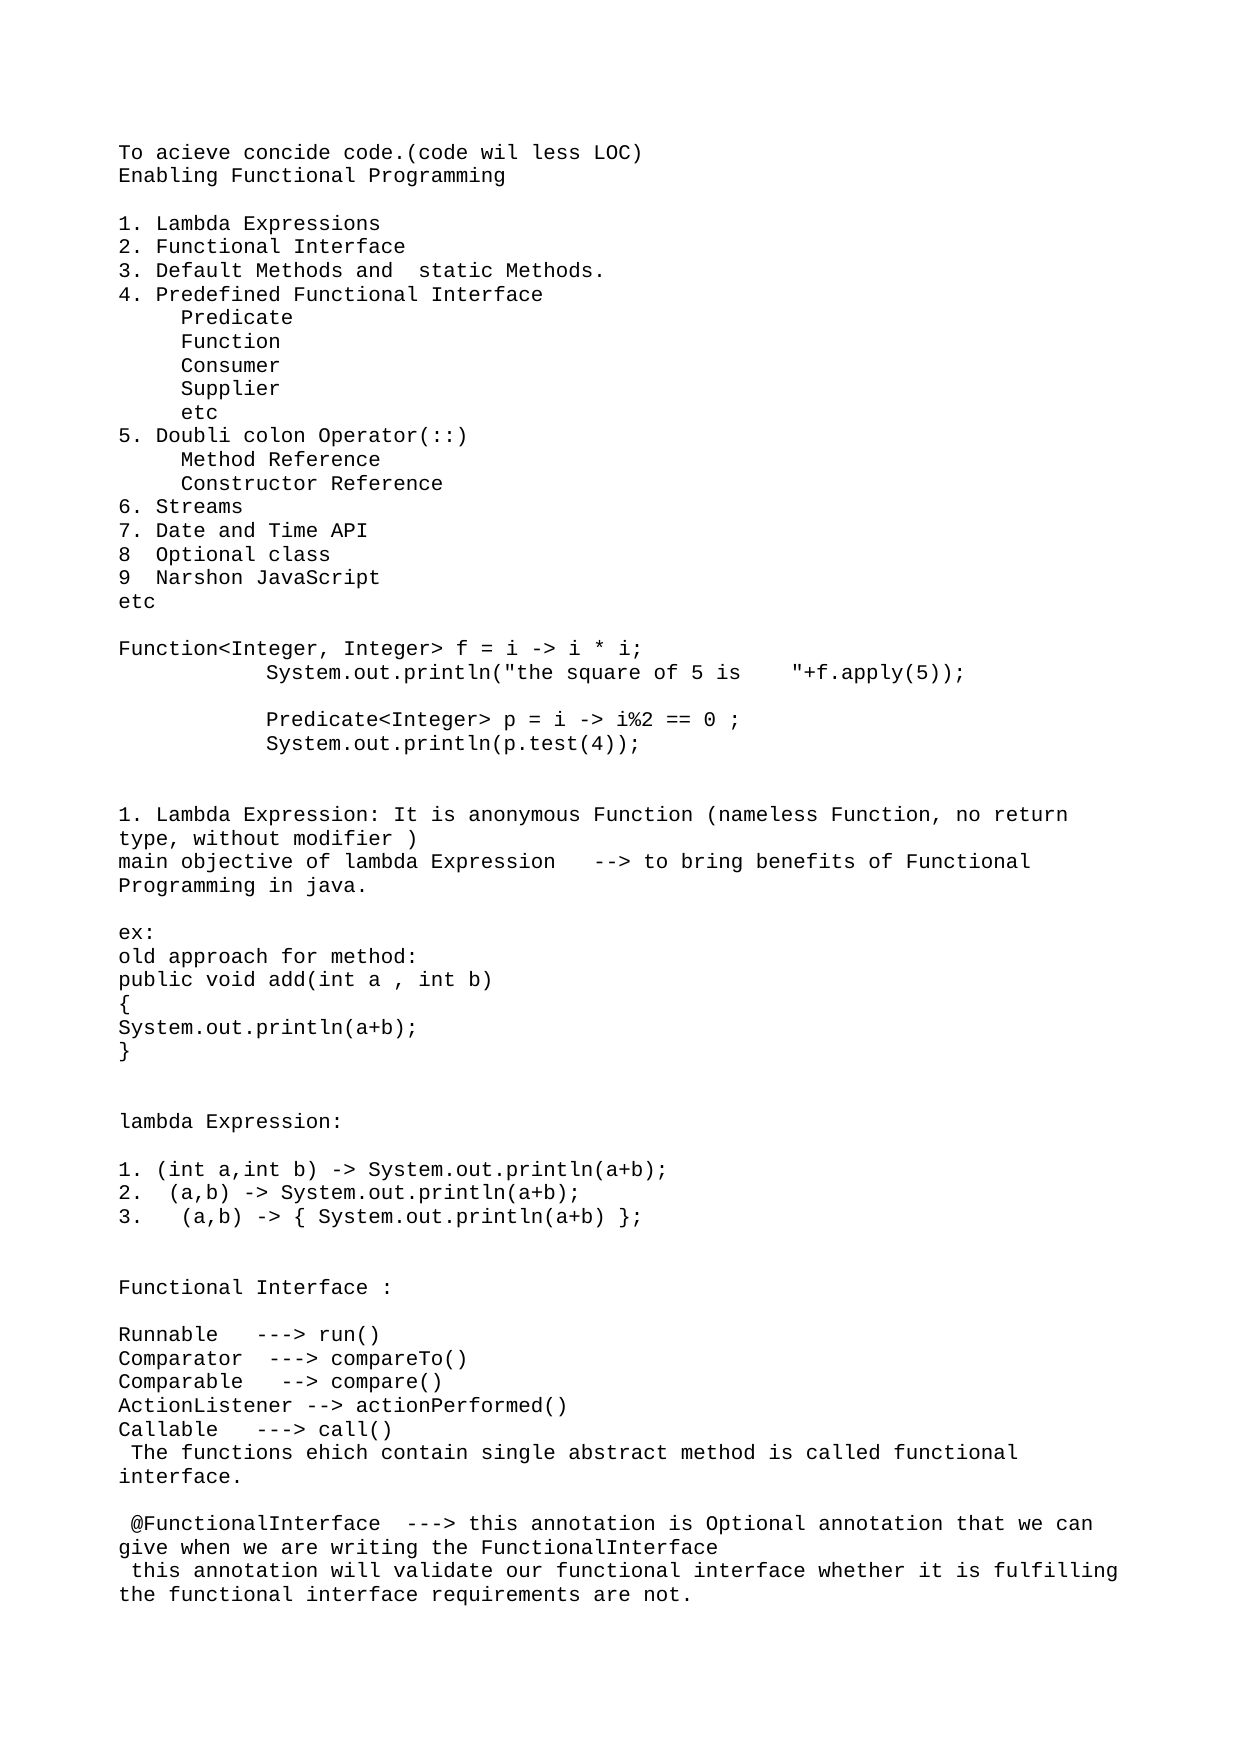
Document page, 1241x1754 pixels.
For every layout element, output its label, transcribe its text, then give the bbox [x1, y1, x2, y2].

text Constructor Reference [118, 473, 1122, 496]
text 1. Lambda Expressions [118, 213, 1122, 236]
text Enabling Functional Programming [118, 165, 1122, 189]
text 2. (a,b) -> System.out.println(a+b); [118, 1182, 1122, 1206]
text @FunctionalInterface ---> this annotation is Optional annotation that we can give when we are writing the FunctionalInterface [118, 1513, 1122, 1561]
text { [118, 993, 1122, 1017]
text 1. (int a,int b) -> System.out.println(a+b); [118, 1158, 1122, 1182]
text Comparable --> compare() [118, 1371, 1122, 1395]
text System.out.println(p.test(4)); [118, 733, 1122, 757]
text 3. (a,b) -> { System.out.println(a+b) }; [118, 1206, 1122, 1229]
text 9 Narshon JavaScript [118, 567, 1122, 591]
text 7. Date and Time API [118, 520, 1122, 544]
text System.out.println(a+b); [118, 1017, 1122, 1040]
text lambda Expression: [118, 1111, 1122, 1135]
text public void add(int a , int b) [118, 969, 1122, 993]
text 5. Doubli colon Operator(::) [118, 426, 1122, 449]
text etc [118, 402, 1122, 426]
text this annotation will validate our functional interface whether it is fulfilling the functional interface requirements are not. [118, 1561, 1122, 1608]
text 6. Streams [118, 496, 1122, 520]
text 3. Default Methods and static Methods. [118, 260, 1122, 284]
text old approach for method: [118, 946, 1122, 969]
text Predicate<Integer> p = i -> i%2 == 0 ; [118, 709, 1122, 733]
text Function [118, 331, 1122, 354]
text To acieve concide code.(code wil less LOC) [118, 142, 1122, 165]
text Method Reference [118, 449, 1122, 473]
text main objective of lambda Expression --> to bring benefits of Functional Programming in java. [118, 851, 1122, 898]
text Consumer [118, 354, 1122, 378]
text etc [118, 591, 1122, 615]
text System.out.println("the square of 5 is "+f.apply(5)); [118, 662, 1122, 686]
text ex: [118, 922, 1122, 946]
text 2. Functional Interface [118, 236, 1122, 260]
text Runnable ---> run() [118, 1324, 1122, 1348]
text 8 Optional class [118, 544, 1122, 567]
text 1. Lambda Expression: It is anonymous Function (nameless Function, no return type, without modifier ) [118, 804, 1122, 851]
text Function<Integer, Integer> f = i -> i * i; [118, 638, 1122, 662]
text } [118, 1040, 1122, 1064]
text Comparator ---> compareTo() [118, 1348, 1122, 1371]
text Callable ---> call() [118, 1419, 1122, 1442]
text The functions ehich contain single abstract method is called functional interface. [118, 1442, 1122, 1489]
text ActionListener --> actionPerformed() [118, 1395, 1122, 1419]
text Predicate [118, 307, 1122, 331]
text 4. Predefined Functional Interface [118, 284, 1122, 307]
text Functional Interface : [118, 1277, 1122, 1300]
text Supplier [118, 378, 1122, 402]
